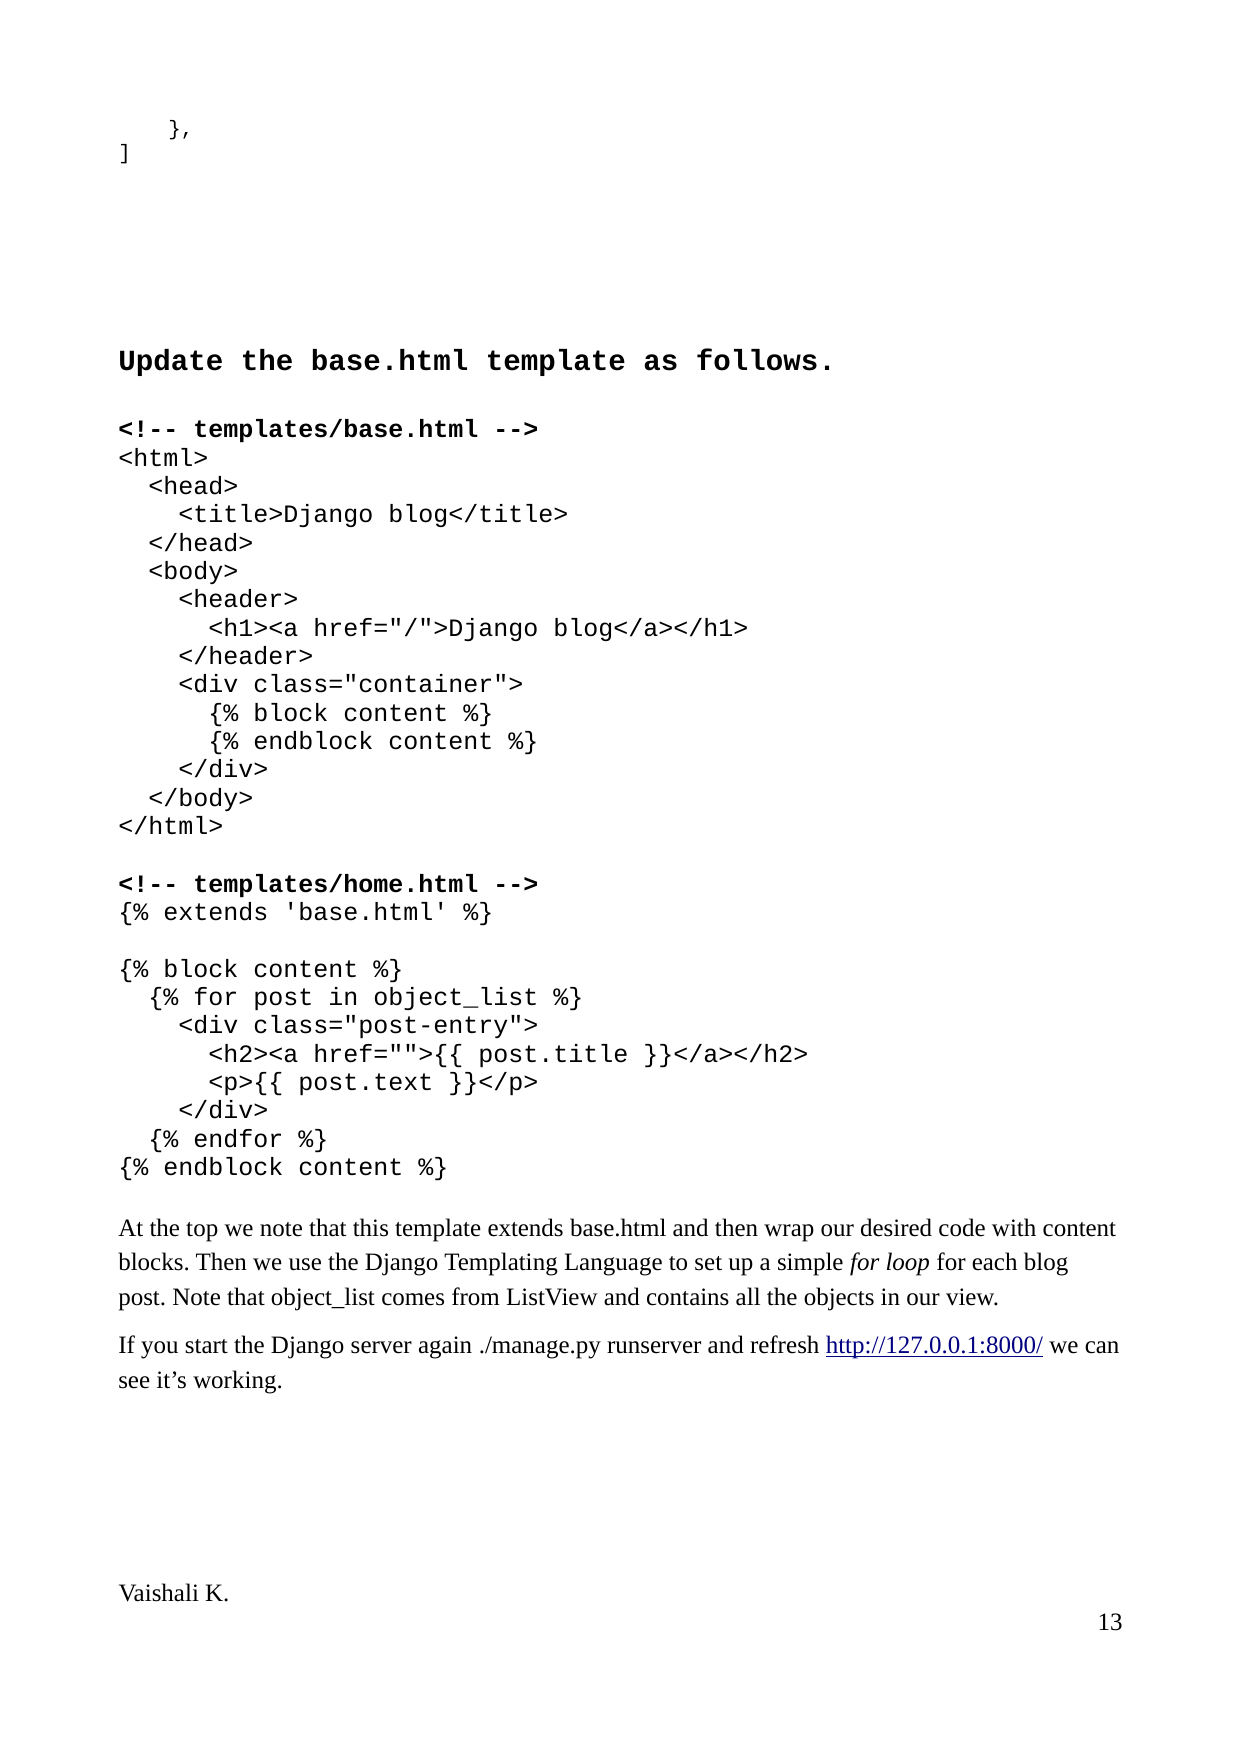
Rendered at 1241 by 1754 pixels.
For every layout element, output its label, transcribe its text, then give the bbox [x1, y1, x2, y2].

text <p>{{ post.text }}</p> [118, 1070, 1122, 1098]
text <!-- templates/base.html --> [118, 417, 1122, 445]
text <html> [118, 445, 1122, 474]
text If you start the Django server again ./manage.py runserver and refresh http://127.0.0.1:8000/ we can see it’s working. [118, 1331, 1122, 1394]
text </div> [118, 757, 1122, 785]
text </head> [118, 530, 1122, 559]
text {% endblock content %} [118, 1155, 1122, 1183]
text <head> [118, 474, 1122, 502]
text {% for post in object_list %} [118, 985, 1122, 1013]
text {% endfor %} [118, 1126, 1122, 1155]
text Update the base.html template as follows. [118, 346, 1122, 379]
text <h2><a href="">{{ post.title }}</a></h2> [118, 1041, 1122, 1070]
text </body> [118, 785, 1122, 814]
text </div> [118, 1098, 1122, 1126]
text <h1><a href="/">Django blog</a></h1> [118, 615, 1122, 644]
text At the top we note that this template extends base.html and then wrap our desired code with content blocks. Then we use the Django Templating Language to set up a simple for loop for each blog post. Note that object_list comes from ListView and contains all the objects in our view. [118, 1213, 1122, 1310]
text <div class="container"> [118, 672, 1122, 700]
text <title>Django blog</title> [118, 502, 1122, 530]
text <header> [118, 587, 1122, 615]
text }, [118, 118, 1122, 142]
text <!-- templates/home.html --> [118, 871, 1122, 900]
text </header> [118, 644, 1122, 672]
text <div class="post-entry"> [118, 1013, 1122, 1041]
text {% block content %} [118, 956, 1122, 985]
text </html> [118, 814, 1122, 842]
text {% extends 'base.html' %} [118, 900, 1122, 928]
text {% block content %} [118, 700, 1122, 729]
text {% endblock content %} [118, 729, 1122, 757]
text <body> [118, 559, 1122, 587]
text ] [118, 142, 1122, 165]
